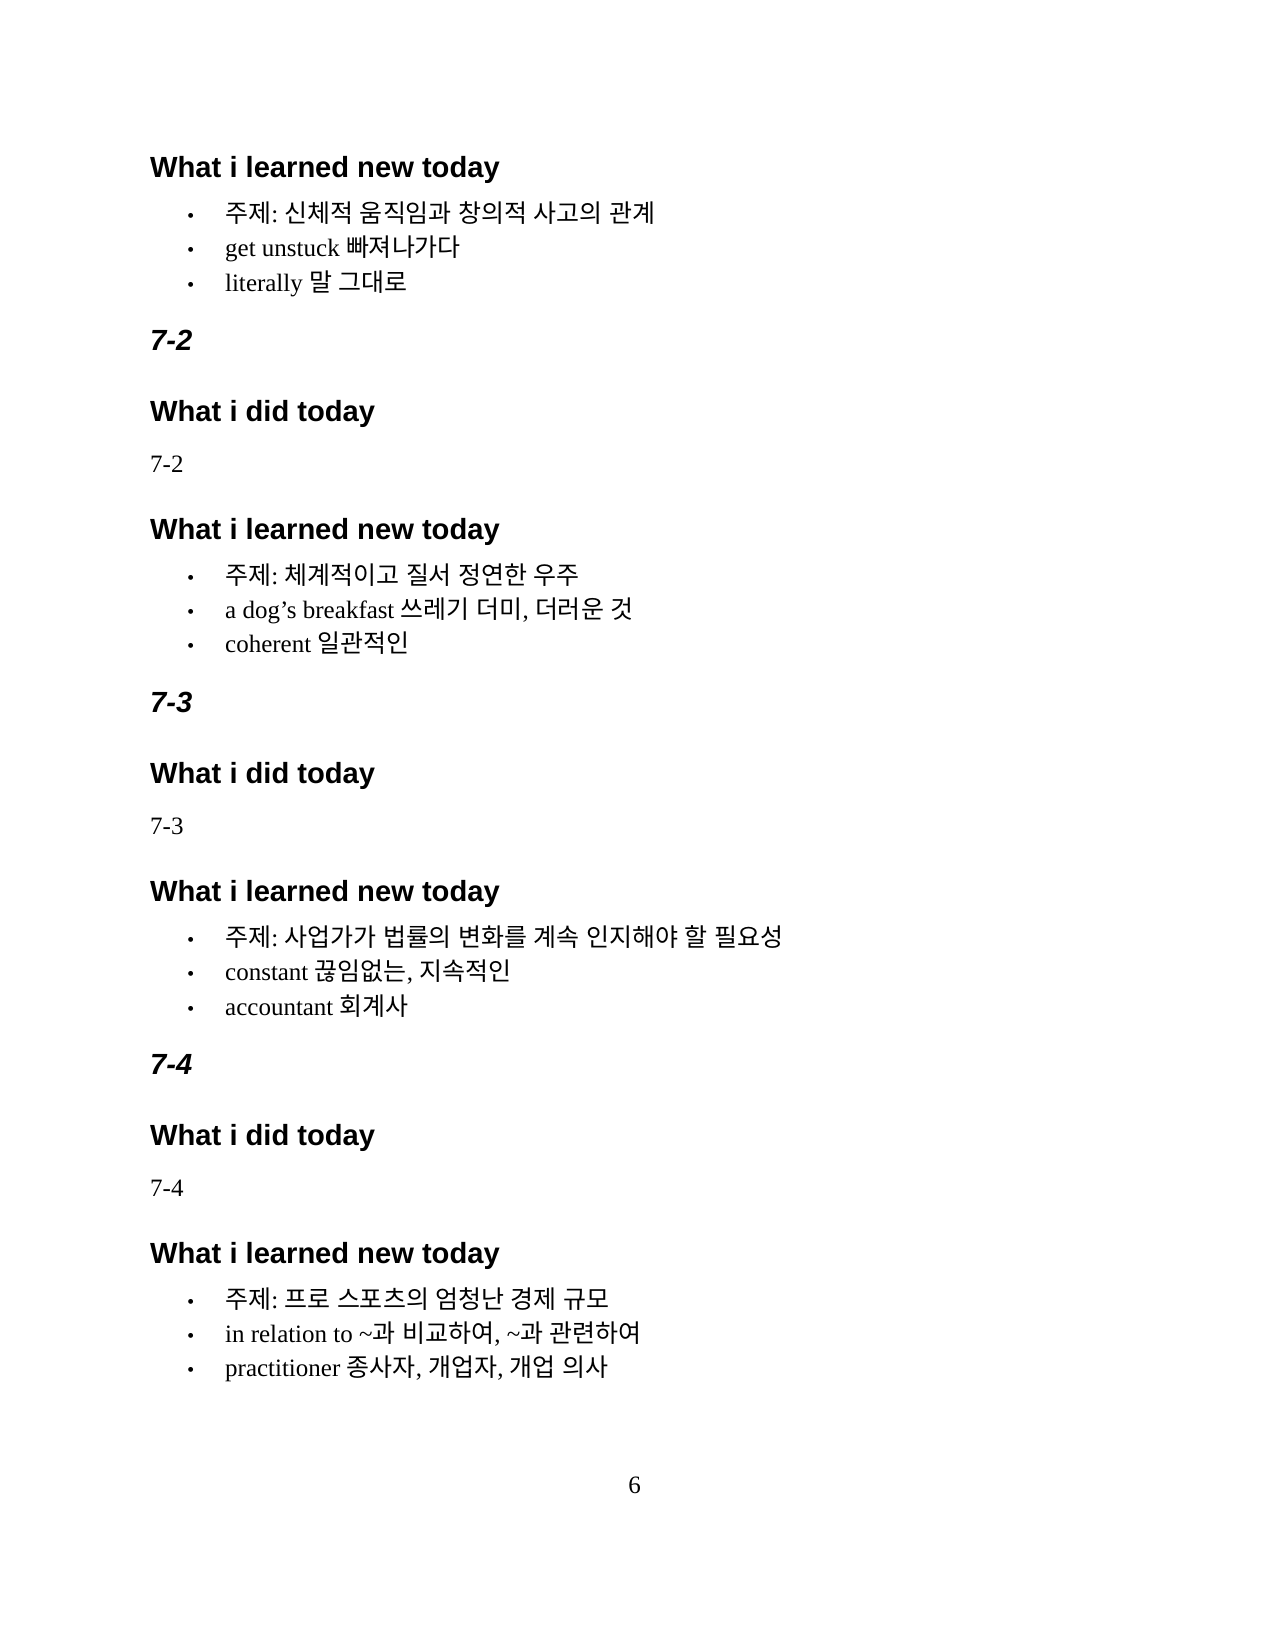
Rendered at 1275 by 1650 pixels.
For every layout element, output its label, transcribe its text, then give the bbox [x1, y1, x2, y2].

subtitle What i did today [150, 756, 1125, 790]
text 7-2 [150, 449, 1125, 478]
subtitle What i learned new today [150, 150, 1125, 183]
subtitle 7-4 [150, 1047, 1125, 1081]
list 주제: 사업가가 법률의 변화를 계속 인지해야 할 필요성 [187, 920, 1125, 954]
subtitle What i did today [150, 1118, 1125, 1152]
subtitle 7-3 [150, 685, 1125, 719]
subtitle What i did today [150, 394, 1125, 428]
subtitle 7-2 [150, 323, 1125, 357]
list accountant 회계사 [187, 988, 1125, 1022]
list 주제: 체계적이고 질서 정연한 우주 [187, 558, 1125, 592]
list practitioner 종사자, 개업자, 개업 의사 [187, 1350, 1125, 1384]
list a dog’s breakfast 쓰레기 더미, 더러운 것 [187, 592, 1125, 626]
text 7-3 [150, 811, 1125, 840]
subtitle What i learned new today [150, 1236, 1125, 1269]
list 주제: 신체적 움직임과 창의적 사고의 관계 [187, 196, 1125, 230]
list coherent 일관적인 [187, 626, 1125, 660]
subtitle What i learned new today [150, 874, 1125, 907]
subtitle What i learned new today [150, 512, 1125, 546]
list in relation to ~과 비교하여, ~과 관련하여 [187, 1316, 1125, 1350]
list 주제: 프로 스포츠의 엄청난 경제 규모 [187, 1282, 1125, 1316]
list get unstuck 빠져나가다 [187, 230, 1125, 264]
list constant 끊임없는, 지속적인 [187, 954, 1125, 988]
list literally 말 그대로 [187, 264, 1125, 298]
text 7-4 [150, 1173, 1125, 1202]
